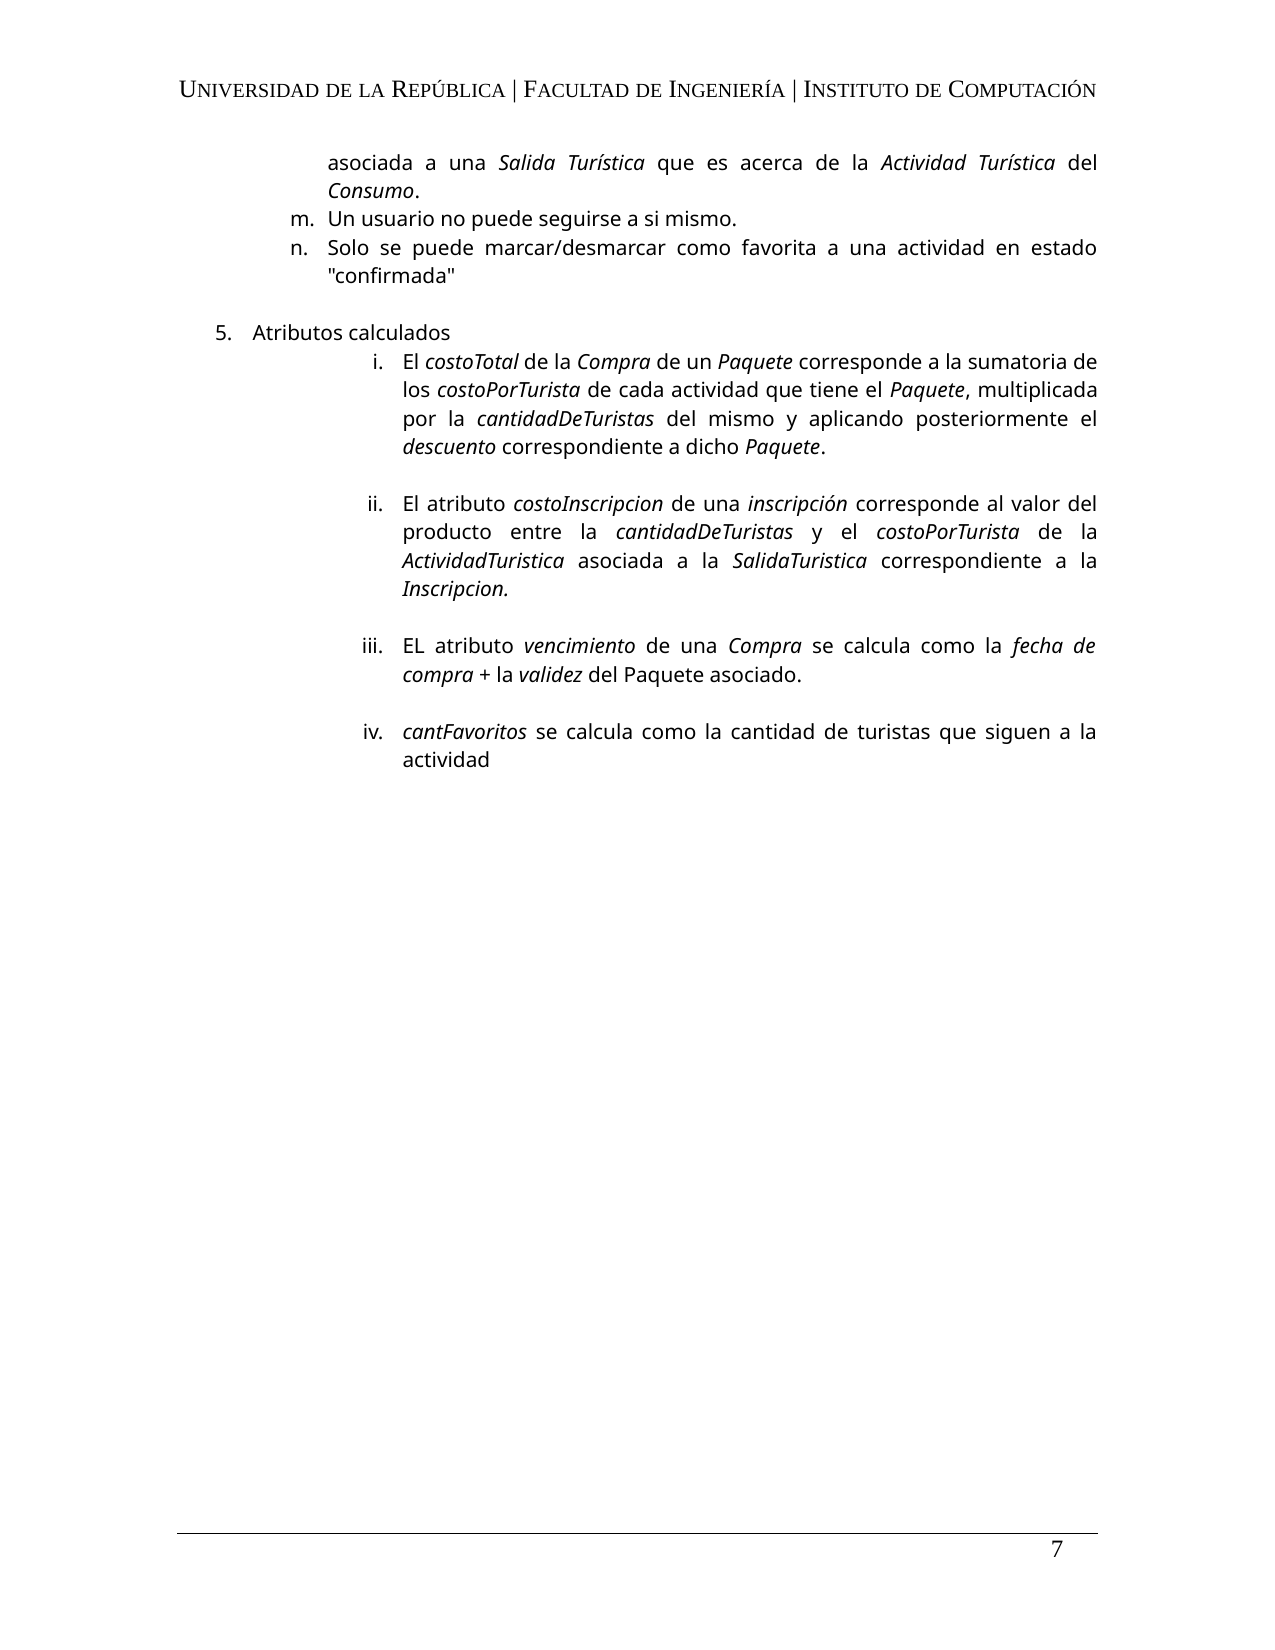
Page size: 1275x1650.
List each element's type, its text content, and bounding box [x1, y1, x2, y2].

list Solo se puede marcar/desmarcar como favorita a una actividad en estado "confirmada" [290, 233, 1098, 290]
list Un usuario no puede seguirse a si mismo. [290, 204, 1098, 233]
list cantFavoritos se calcula como la cantidad de turistas que siguen a la actividad [383, 717, 1098, 774]
list EL atributo vencimiento de una Compra se calcula como la fecha de compra + la validez del Paquete asociado. [383, 631, 1098, 688]
list El atributo costoInscripcion de una inscripción corresponde al valor del producto entre la cantidadDeTuristas y el costoPorTurista de la ActividadTuristica asociada a la SalidaTuristica correspondiente a la Inscripcion. [383, 489, 1098, 603]
list asociada a una Salida Turística que es acerca de la Actividad Turística del Consumo. [290, 148, 1098, 204]
list El costoTotal de la Compra de un Paquete corresponde a la sumatoria de los costoPorTurista de cada actividad que tiene el Paquete, multiplicada por la cantidadDeTuristas del mismo y aplicando posteriormente el descuento correspondiente a dicho Paquete. [383, 347, 1098, 461]
list Atributos calculados [215, 318, 1098, 347]
